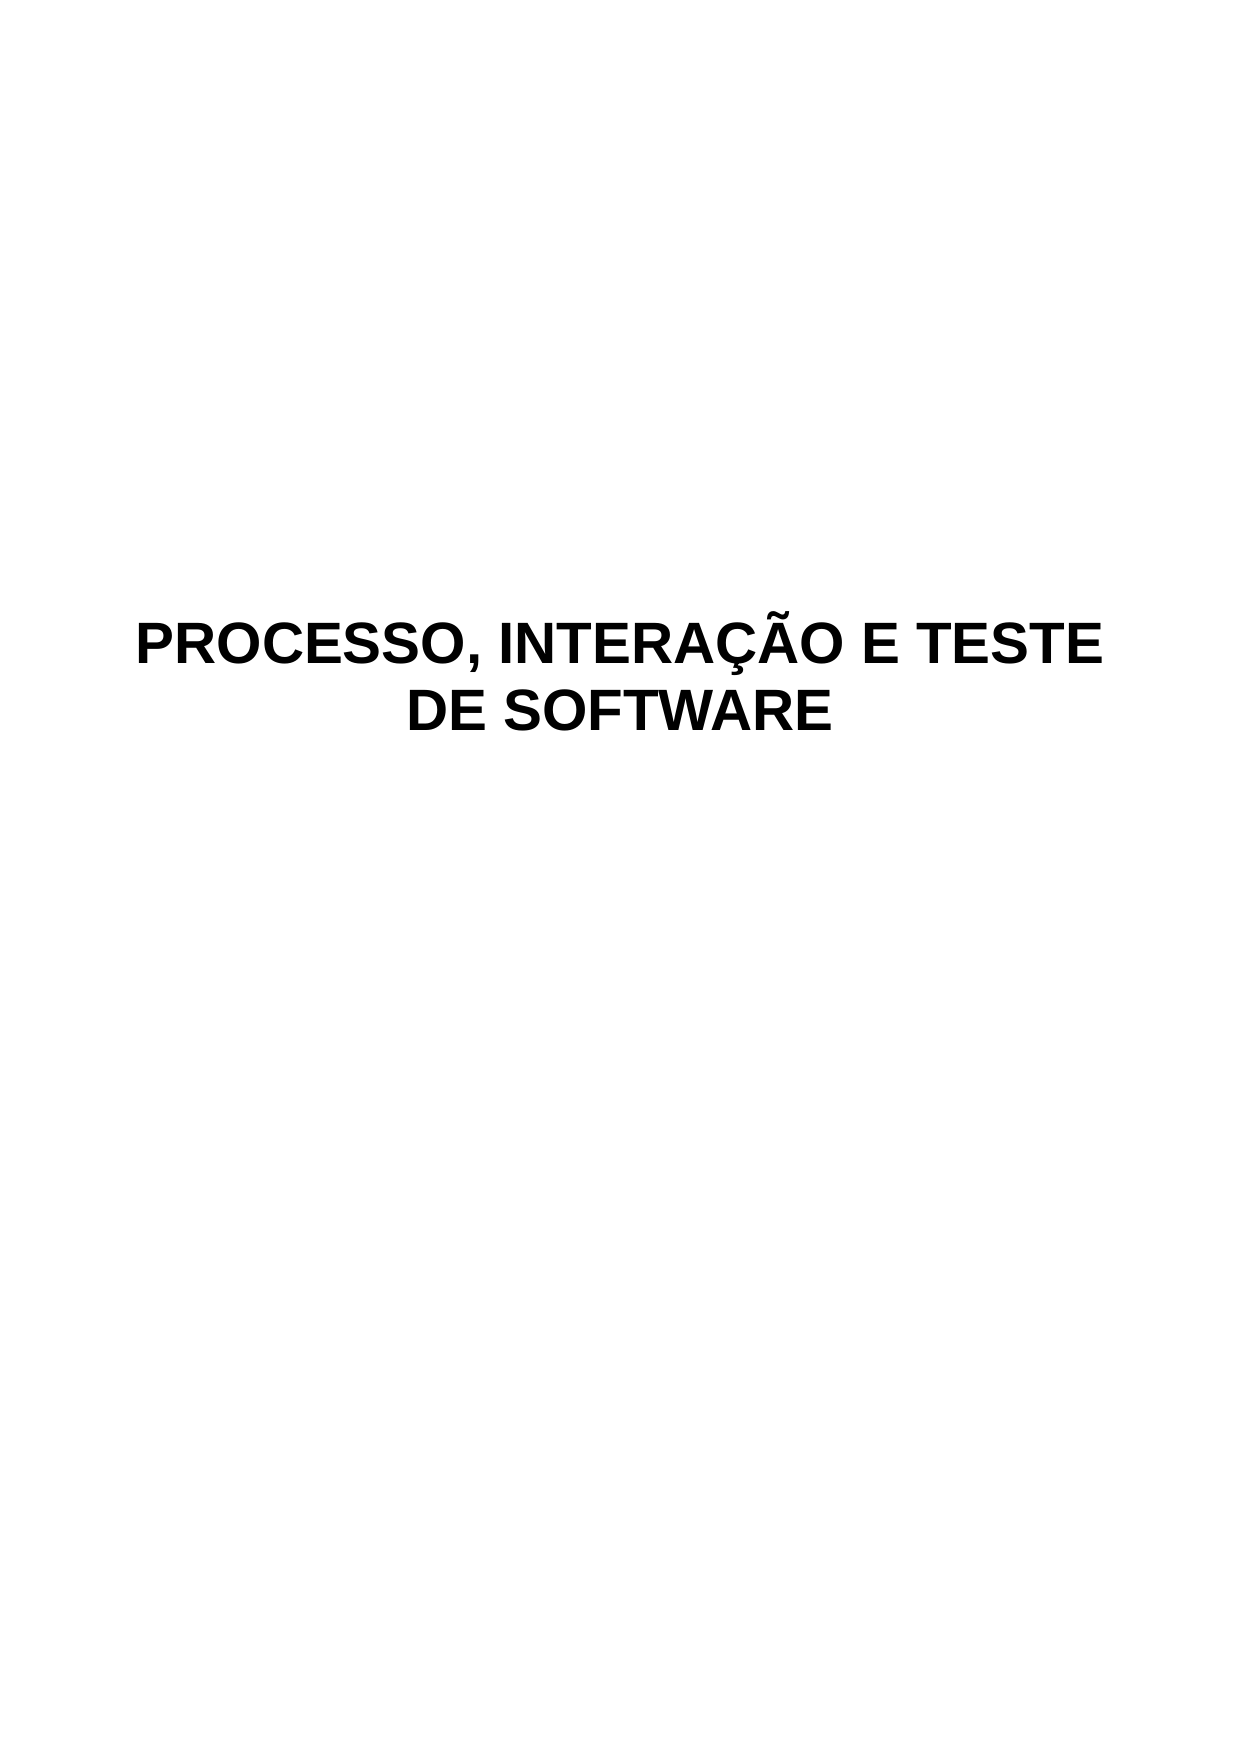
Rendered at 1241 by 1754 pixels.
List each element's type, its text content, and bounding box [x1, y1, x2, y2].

title PROCESSO, INTERAÇÃO E TESTE DE SOFTWARE [118, 609, 1122, 743]
